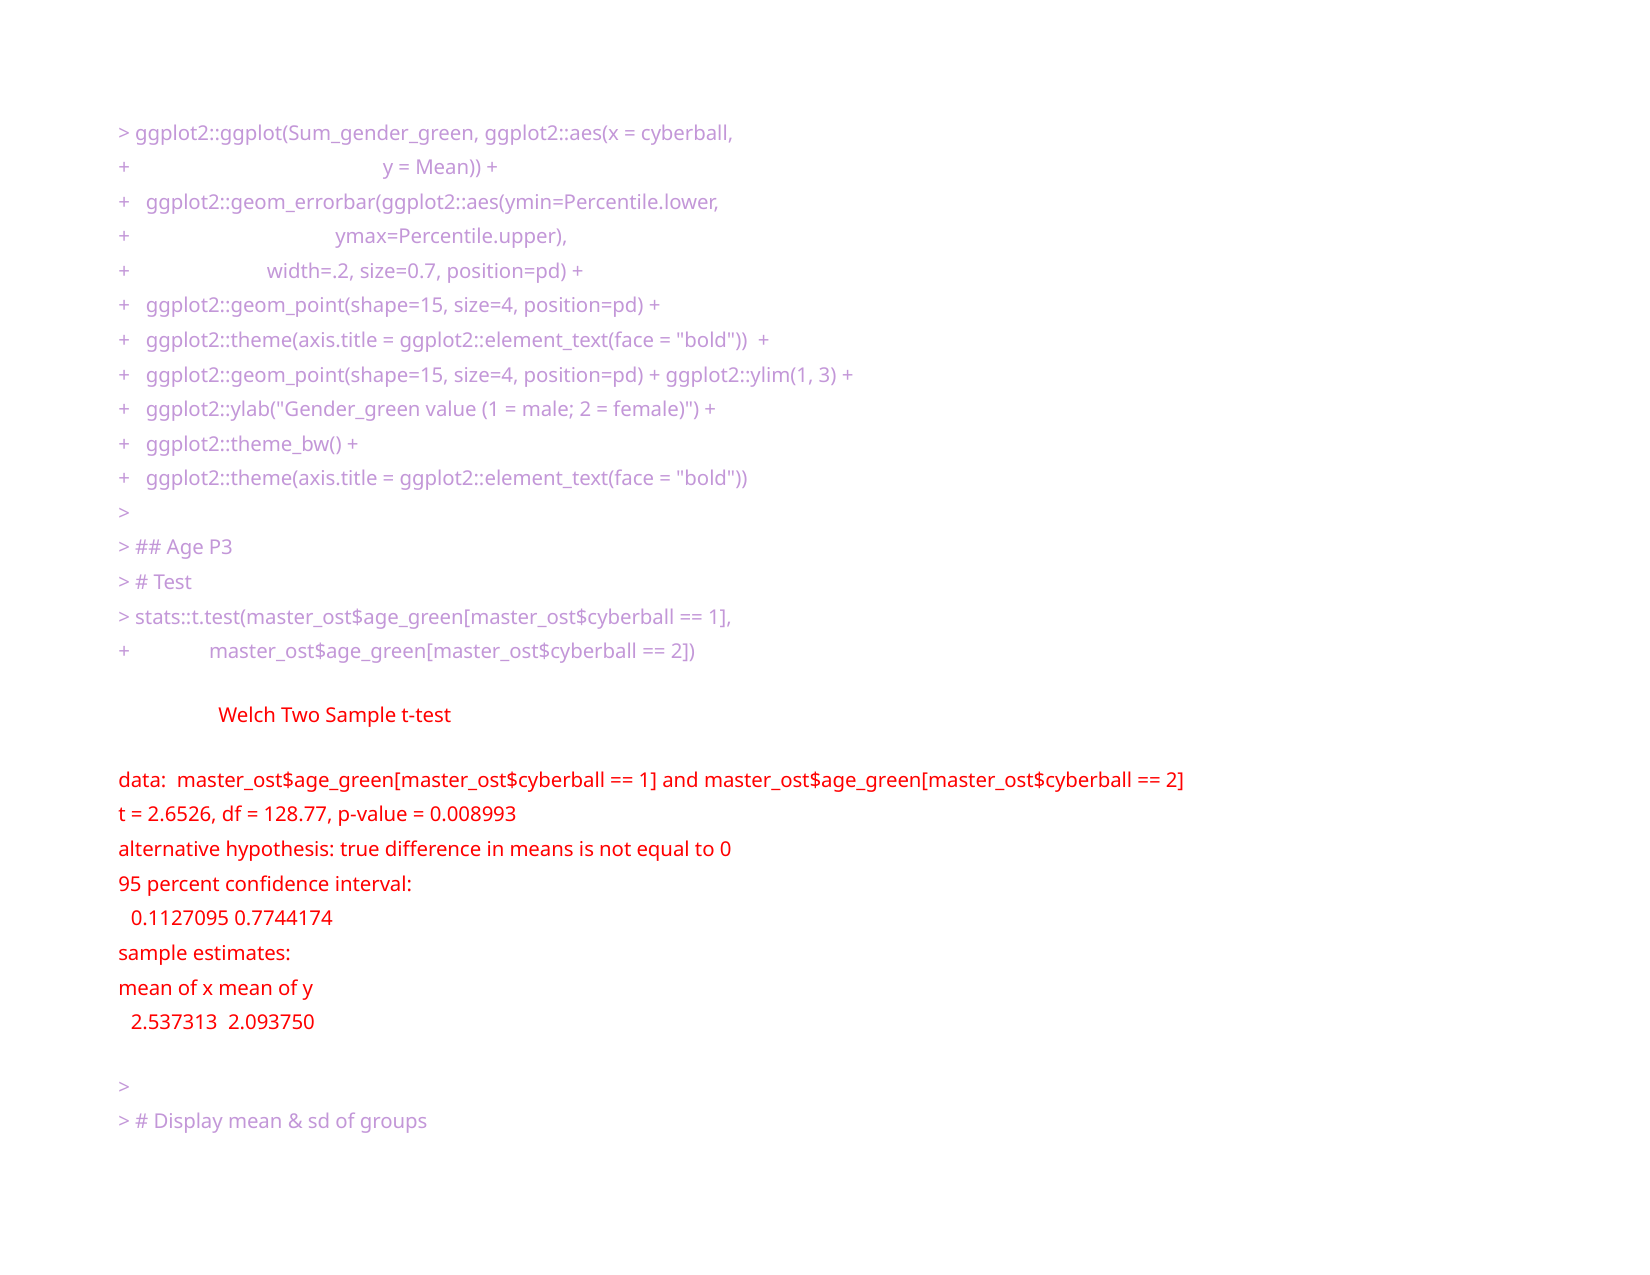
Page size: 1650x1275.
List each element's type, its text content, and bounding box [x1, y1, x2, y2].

text > # Test [118, 568, 1532, 595]
text > stats::t.test(master_ost$age_green[master_ost$cyberball == 1], [118, 602, 1532, 630]
text + ggplot2::geom_errorbar(ggplot2::aes(ymin=Percentile.lower, [118, 187, 1532, 215]
text > ggplot2::ggplot(Sum_gender_green, ggplot2::aes(x = cyberball, [118, 118, 1532, 146]
text mean of x mean of y [118, 973, 1532, 1001]
text alternative hypothesis: true difference in means is not equal to 0 [118, 834, 1532, 862]
text 0.1127095 0.7744174 [118, 904, 1532, 932]
text sample estimates: [118, 939, 1532, 966]
text Welch Two Sample t-test [118, 701, 1532, 729]
text + ggplot2::theme_bw() + [118, 429, 1532, 457]
text + ymax=Percentile.upper), [118, 222, 1532, 249]
text + y = Mean)) + [118, 153, 1532, 180]
text + ggplot2::theme(axis.title = ggplot2::element_text(face = "bold")) + [118, 326, 1532, 353]
text + ggplot2::ylab("Gender_green value (1 = male; 2 = female)") + [118, 395, 1532, 422]
text + width=.2, size=0.7, position=pd) + [118, 256, 1532, 284]
text + ggplot2::geom_point(shape=15, size=4, position=pd) + ggplot2::ylim(1, 3) + [118, 360, 1532, 388]
text 2.537313 2.093750 [118, 1008, 1532, 1036]
text + ggplot2::theme(axis.title = ggplot2::element_text(face = "bold")) [118, 464, 1532, 492]
text 95 percent confidence interval: [118, 869, 1532, 897]
text t = 2.6526, df = 128.77, p-value = 0.008993 [118, 800, 1532, 828]
text + master_ost$age_green[master_ost$cyberball == 2]) [118, 637, 1532, 664]
text + ggplot2::geom_point(shape=15, size=4, position=pd) + [118, 291, 1532, 319]
text data: master_ost$age_green[master_ost$cyberball == 1] and master_ost$age_green[master_ost$cyberball == 2] [118, 765, 1532, 793]
text > ## Age P3 [118, 533, 1532, 561]
text > [118, 1072, 1532, 1100]
text > # Display mean & sd of groups [118, 1107, 1532, 1135]
text > [118, 498, 1532, 526]
